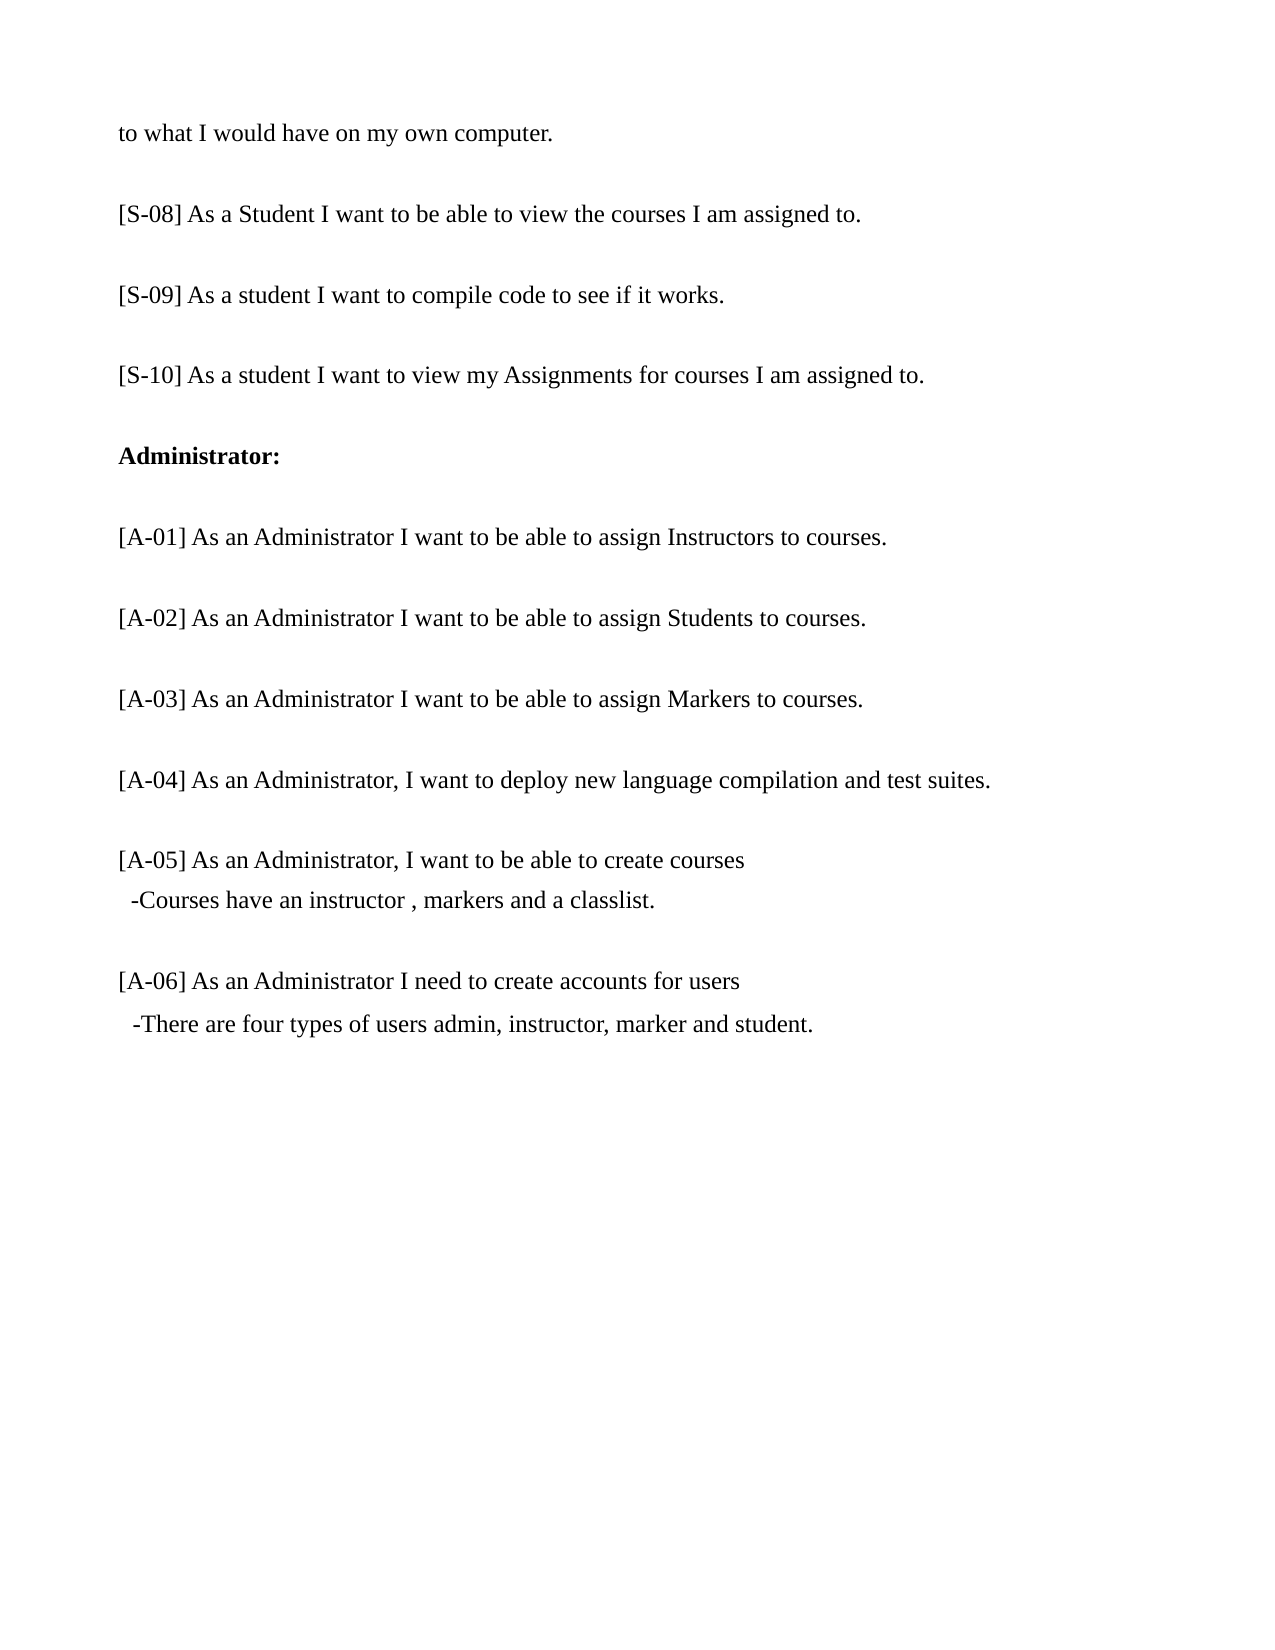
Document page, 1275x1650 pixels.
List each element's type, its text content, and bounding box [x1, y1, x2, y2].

text [A-03] As an Administrator I want to be able to assign Markers to courses. [118, 684, 1157, 713]
text Administrator: [118, 441, 1157, 470]
text [A-02] As an Administrator I want to be able to assign Students to courses. [118, 603, 1157, 632]
text to what I would have on my own computer. [118, 118, 1157, 147]
text [A-04] As an Administrator, I want to deploy new language compilation and test suites. [118, 765, 1157, 793]
text [S-10] As a student I want to view my Assignments for courses I am assigned to. [118, 361, 1157, 389]
text [S-08] As a Student I want to be able to view the courses I am assigned to. [118, 199, 1157, 228]
text [A-01] As an Administrator I want to be able to assign Instructors to courses. [118, 522, 1157, 551]
text [S-09] As a student I want to compile code to see if it works. [118, 280, 1157, 308]
text [A-05] As an Administrator, I want to be able to create courses [118, 846, 1157, 874]
text [A-06] As an Administrator I need to create accounts for users [118, 966, 1157, 995]
text -Courses have an instructor , markers and a classlist. [118, 885, 1157, 914]
text -There are four types of users admin, instructor, marker and student. [118, 1006, 1157, 1038]
